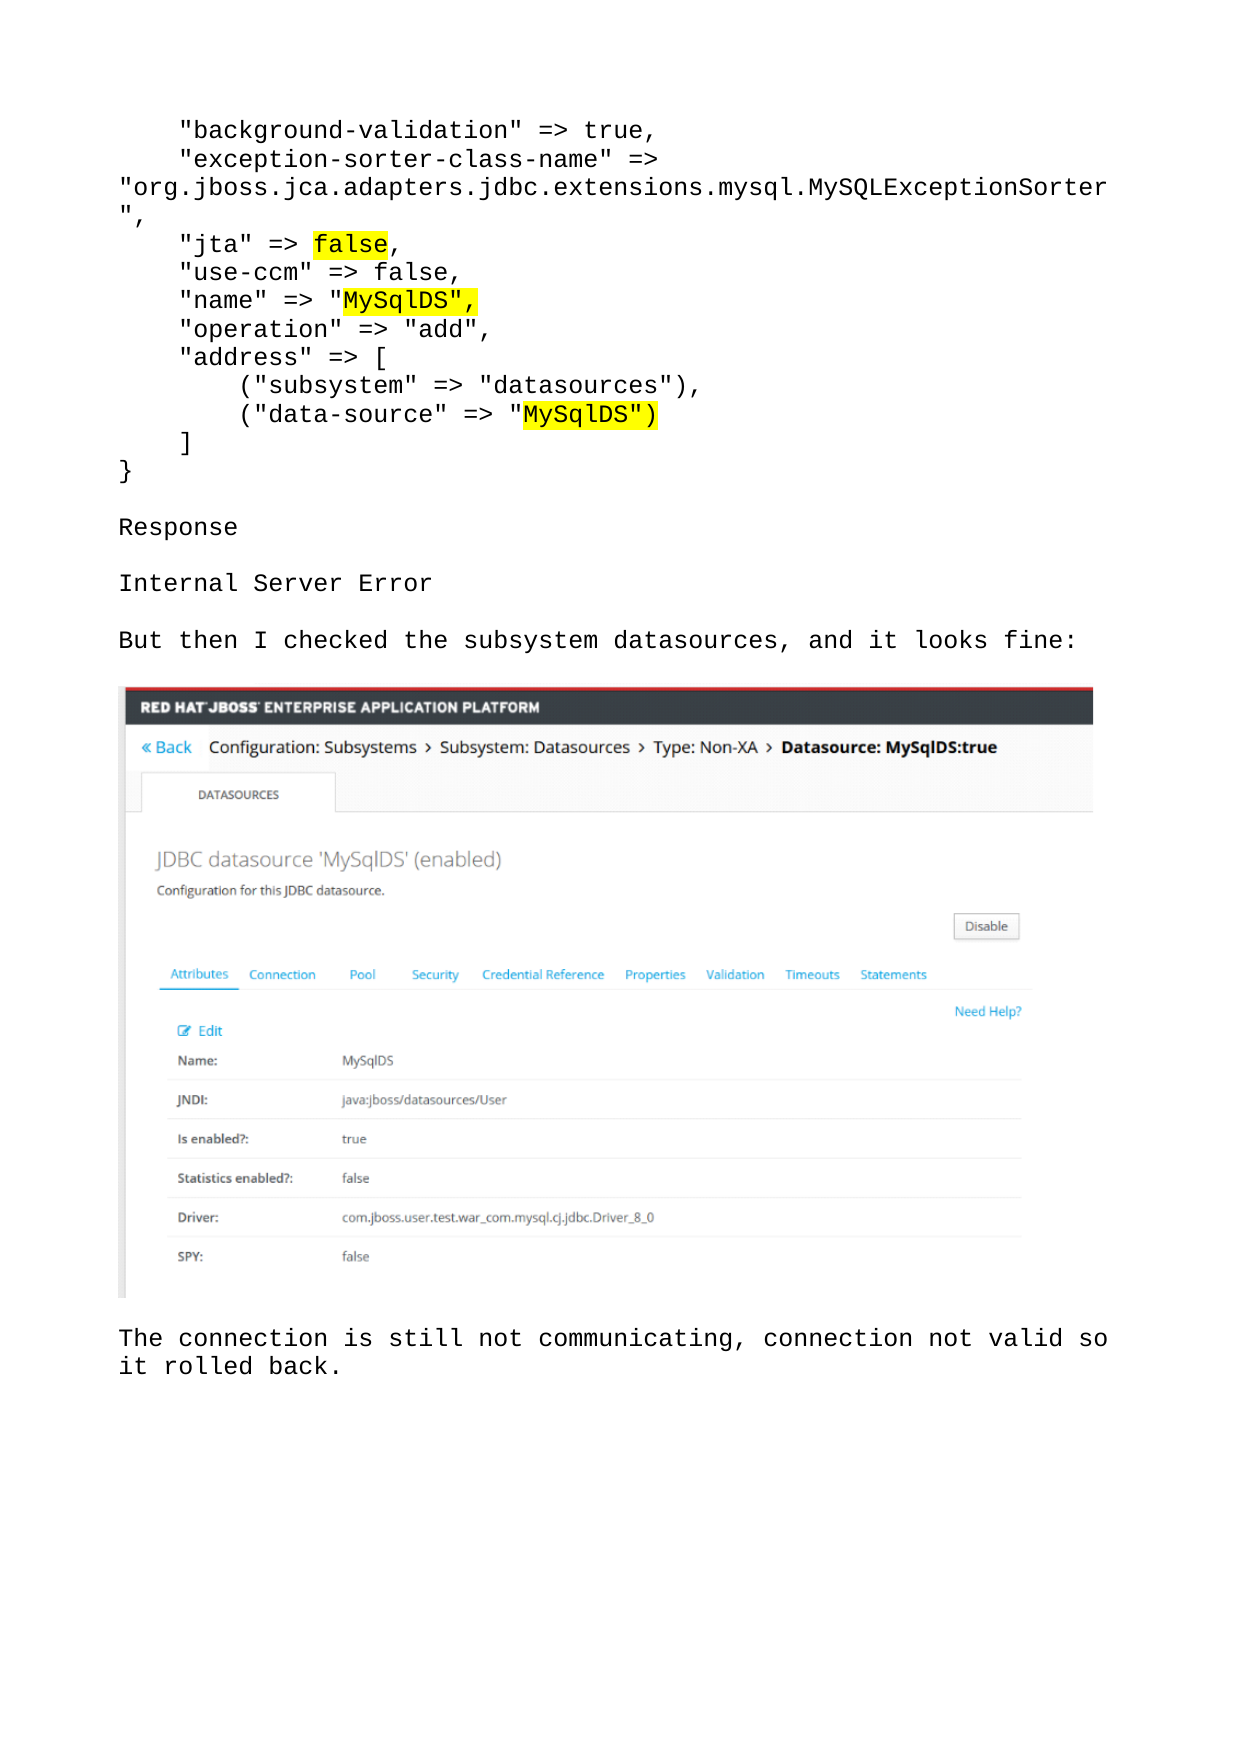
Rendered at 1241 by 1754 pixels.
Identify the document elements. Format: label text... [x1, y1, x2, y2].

text But then I checked the subsystem datasources, and it looks fine: [118, 627, 1122, 656]
text "address" => [ [118, 345, 1122, 373]
text "background-validation" => true, [118, 118, 1122, 146]
text ("subsystem" => "datasources"), [118, 373, 1122, 401]
text "exception-sorter-class-name" => "org.jboss.jca.adapters.jdbc.extensions.mysql.MySQLExceptionSorter", [118, 146, 1122, 231]
text ] [118, 430, 1122, 458]
text "operation" => "add", [118, 316, 1122, 345]
text } [118, 458, 1122, 486]
text "name" => "MySqlDS", [118, 288, 1122, 316]
text "jta" => false, [118, 231, 1122, 260]
text "use-ccm" => false, [118, 260, 1122, 288]
text ("data-source" => "MySqlDS") [118, 401, 1122, 430]
text The connection is still not communicating, connection not valid so it rolled back. [118, 1325, 1122, 1382]
text Response [118, 514, 1122, 543]
text Internal Server Error [118, 571, 1122, 599]
